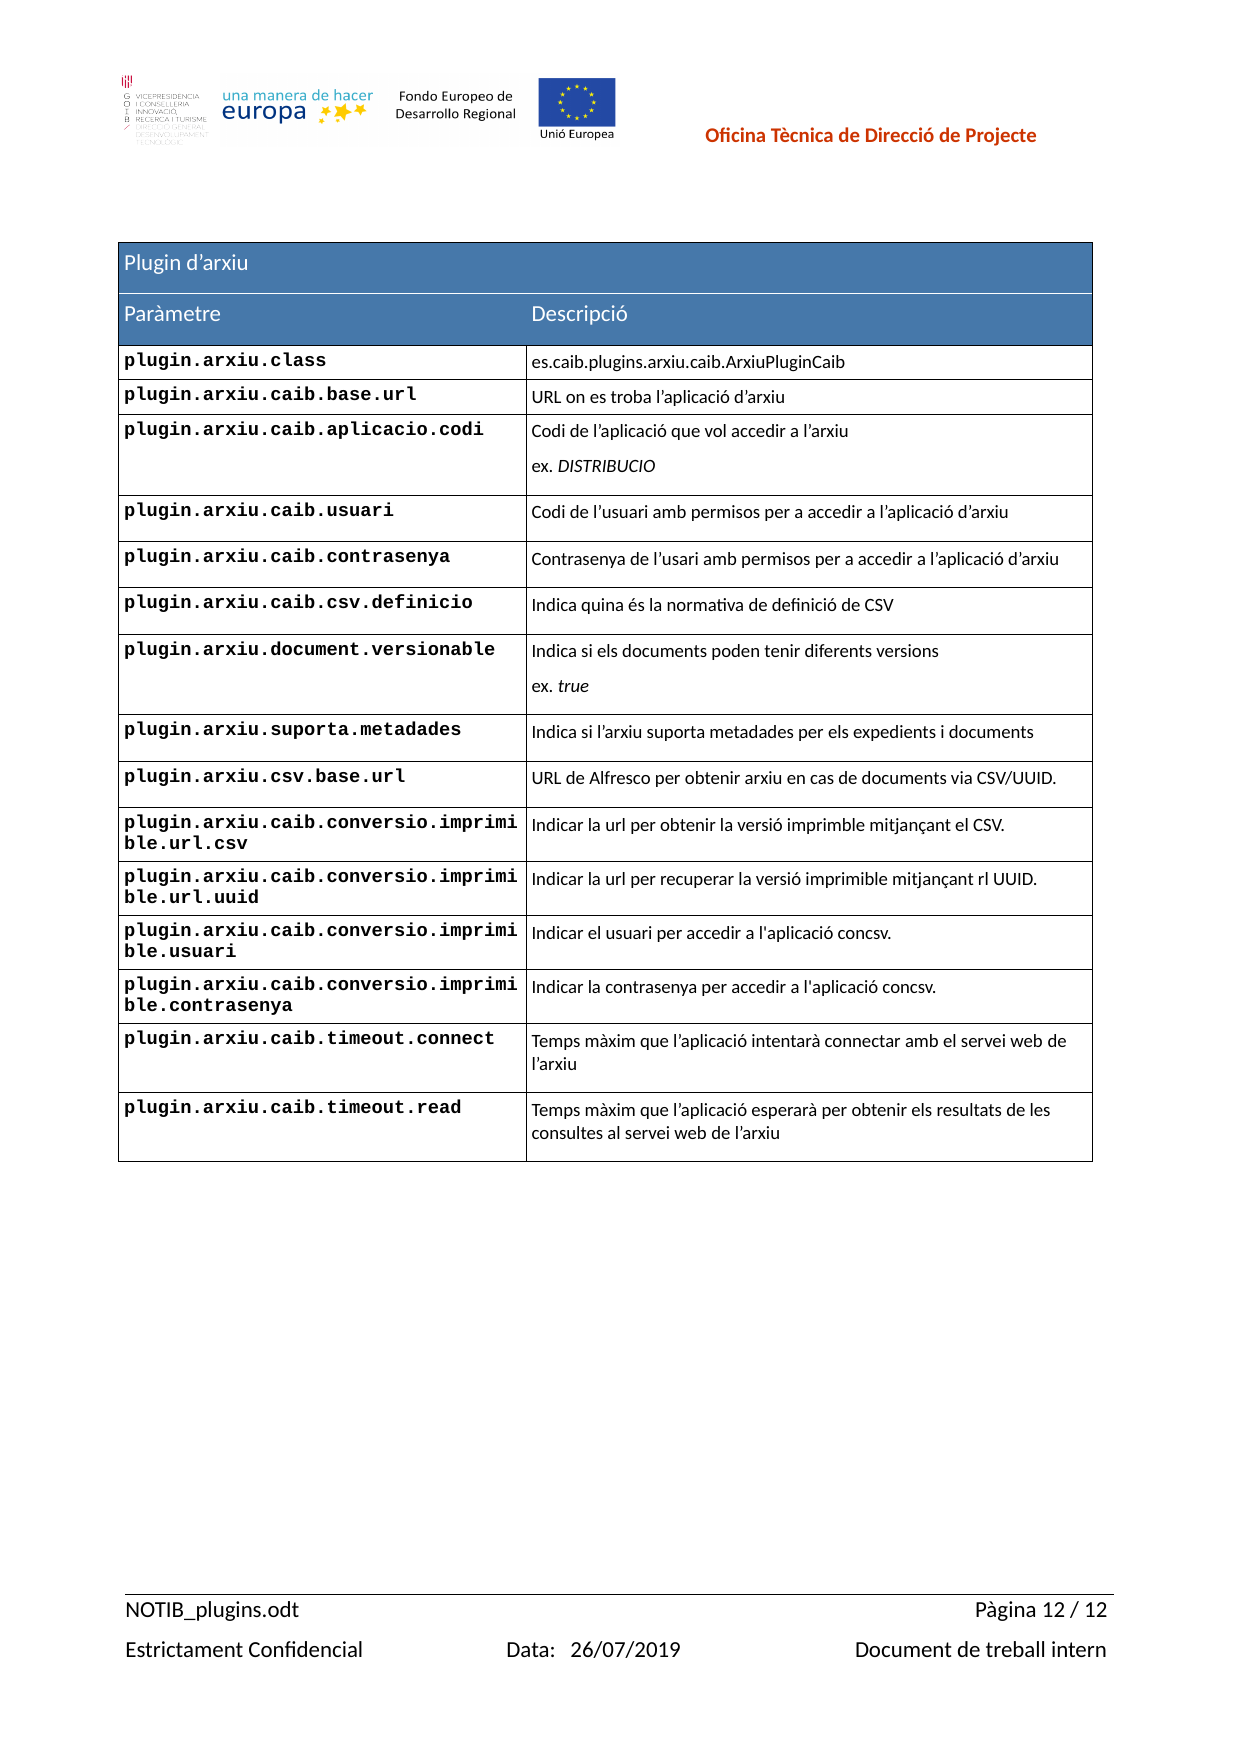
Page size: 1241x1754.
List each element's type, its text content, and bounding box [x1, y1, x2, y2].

table_cell Codi de l’usuari amb permisos per a accedir a l’aplicació d’arxiu [527, 496, 1092, 541]
table_cell Descripció [526, 294, 1092, 345]
table_cell Temps màxim que l’aplicació intentarà connectar amb el servei web de l’arxiu [527, 1024, 1092, 1092]
table_cell Temps màxim que l’aplicació esperarà per obtenir els resultats de les consultes al servei web de l’arxiu [527, 1093, 1092, 1161]
picture [118, 73, 213, 147]
table_cell Contrasenya de l’usari amb permisos per a accedir a l’aplicació d’arxiu [527, 542, 1092, 587]
table_cell plugin.arxiu.caib.conversio.imprimible.url.uuid [119, 862, 526, 915]
picture [219, 73, 621, 147]
table_cell Paràmetre [119, 294, 526, 345]
table_cell Indica quina és la normativa de definició de CSV [527, 588, 1092, 633]
table_cell plugin.arxiu.class [119, 346, 526, 379]
table_cell plugin.arxiu.caib.csv.definicio [119, 588, 526, 633]
table_cell Indica si l’arxiu suporta metadades per els expedients i documents [527, 715, 1092, 761]
table_cell plugin.arxiu.caib.contrasenya [119, 542, 526, 587]
table_cell plugin.arxiu.document.versionable [119, 635, 526, 714]
table_cell URL on es troba l’aplicació d’arxiu [527, 380, 1092, 414]
table_cell URL de Alfresco per obtenir arxiu en cas de documents via CSV/UUID. [527, 762, 1092, 807]
table_cell Codi de l’aplicació que vol accedir a l’arxiu ex. DISTRIBUCIO [527, 415, 1092, 495]
table_cell plugin.arxiu.csv.base.url [119, 762, 526, 807]
table_cell plugin.arxiu.caib.timeout.connect [119, 1024, 526, 1092]
table_cell plugin.arxiu.caib.conversio.imprimible.contrasenya [119, 970, 526, 1023]
table_cell Indicar la url per obtenir la versió imprimble mitjançant el CSV. [527, 808, 1092, 861]
table_cell plugin.arxiu.caib.conversio.imprimible.url.csv [119, 808, 526, 861]
table_cell plugin.arxiu.caib.base.url [119, 380, 526, 414]
table_cell plugin.arxiu.caib.aplicacio.codi [119, 415, 526, 495]
table_cell plugin.arxiu.caib.conversio.imprimible.usuari [119, 916, 526, 969]
table_cell plugin.arxiu.caib.usuari [119, 496, 526, 541]
table_cell Indicar la contrasenya per accedir a l'aplicació concsv. [527, 970, 1092, 1023]
table_header Plugin d’arxiu [119, 243, 1092, 293]
table_cell plugin.arxiu.caib.timeout.read [119, 1093, 526, 1161]
table_cell plugin.arxiu.suporta.metadades [119, 715, 526, 761]
table_cell es.caib.plugins.arxiu.caib.ArxiuPluginCaib [527, 346, 1092, 379]
table_cell Indicar la url per recuperar la versió imprimible mitjançant rl UUID. [527, 862, 1092, 915]
table_cell Indicar el usuari per accedir a l'aplicació concsv. [527, 916, 1092, 969]
table_cell Indica si els documents poden tenir diferents versions ex. true [527, 635, 1092, 714]
